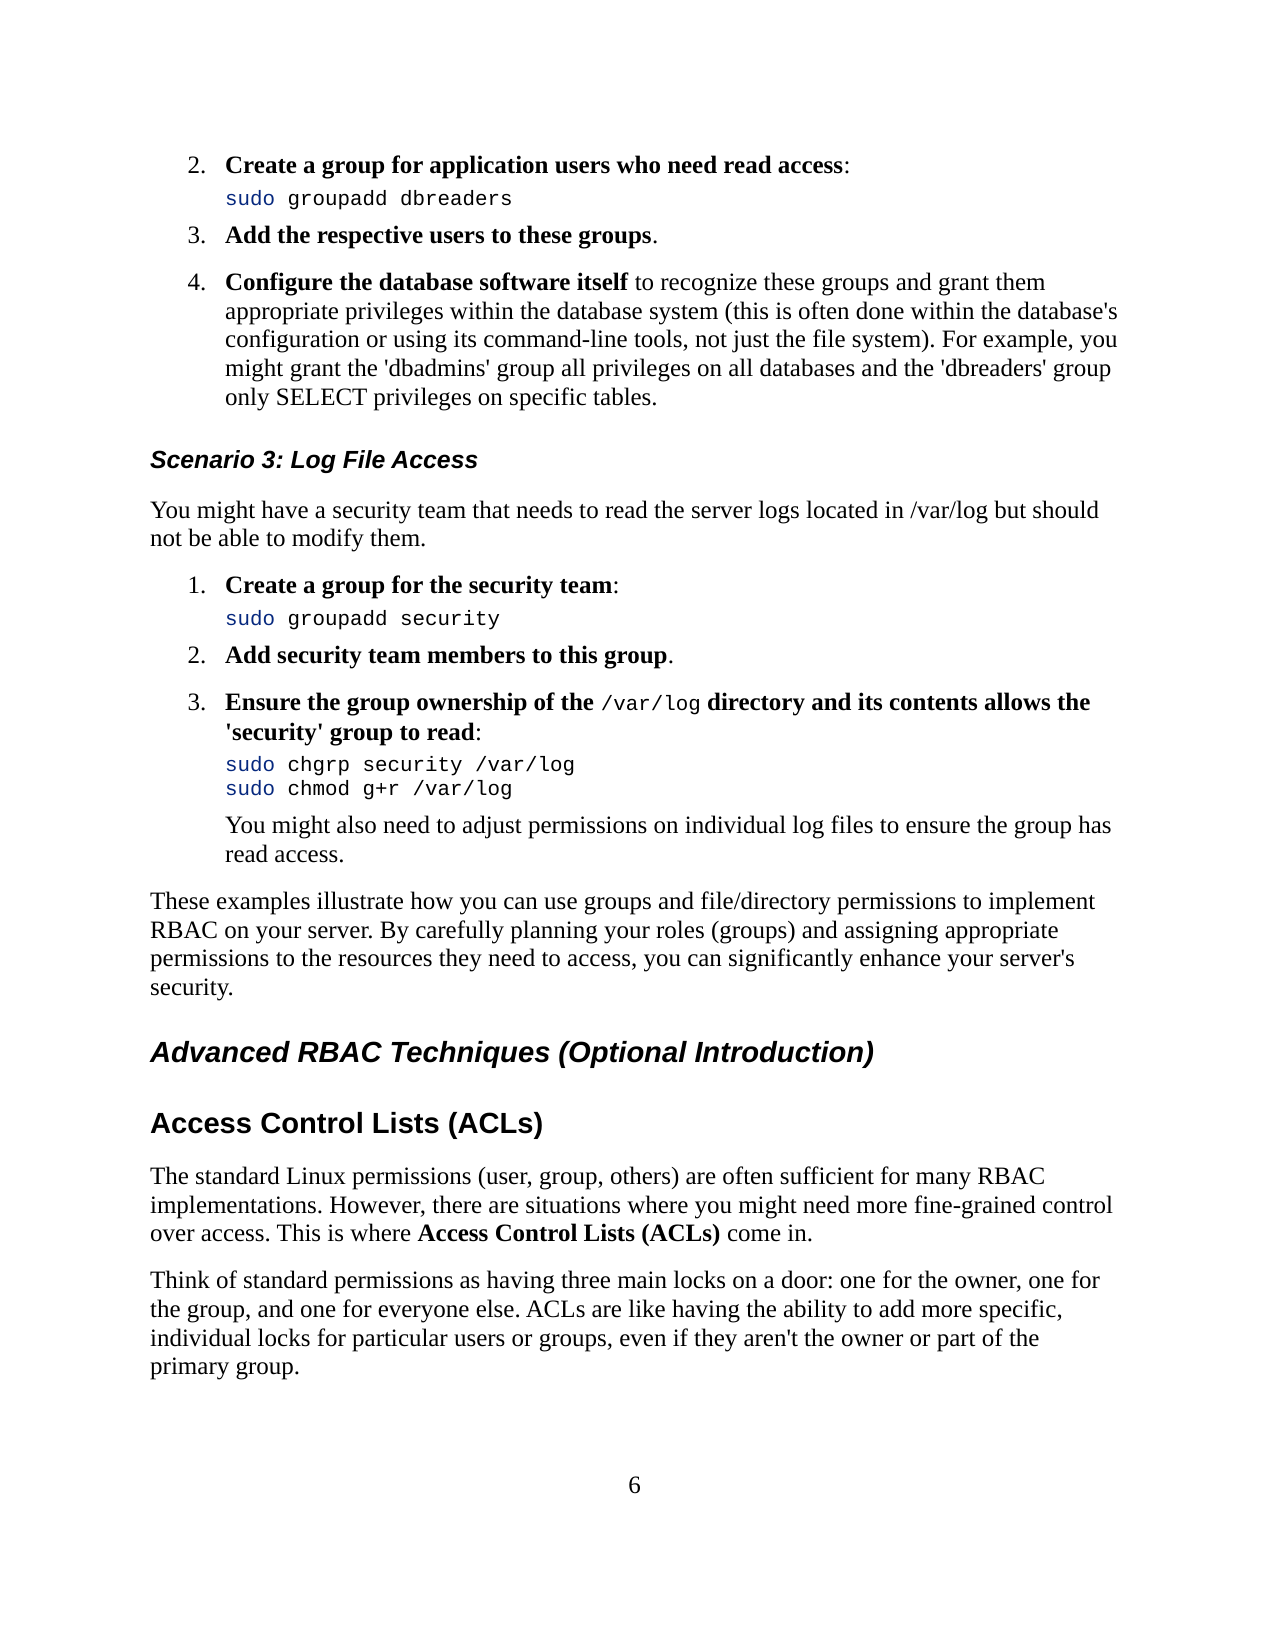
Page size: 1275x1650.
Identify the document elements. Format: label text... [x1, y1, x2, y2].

subtitle Scenario 3: Log File Access [150, 445, 1125, 473]
subtitle Advanced RBAC Techniques (Optional Introduction) [150, 1035, 1125, 1068]
list You might also need to adjust permissions on individual log files to ensure the group has read access. [187, 811, 1125, 868]
list Add security team members to this group. [187, 640, 1125, 669]
list sudo chgrp security /var/log [187, 754, 1125, 778]
text Think of standard permissions as having three main locks on a door: one for the owner, one for the group, and one for everyone else. ACLs are like having the ability to add more specific, individual locks for particular users or groups, even if they aren't the owner or part of the primary group. [150, 1265, 1125, 1380]
list Configure the database software itself to recognize these groups and grant them appropriate privileges within the database system (this is often done within the database's configuration or using its command-line tools, not just the file system). For example, you might grant the 'dbadmins' group all privileges on all databases and the 'dbreaders' group only SELECT privileges on specific tables. [187, 267, 1125, 411]
text These examples illustrate how you can use groups and file/directory permissions to implement RBAC on your server. By carefully planning your roles (groups) and assigning appropriate permissions to the resources they need to access, you can significantly enhance your server's security. [150, 886, 1125, 1001]
text The standard Linux permissions (user, group, others) are often sufficient for many RBAC implementations. However, there are situations where you might need more fine-grained control over access. This is where Access Control Lists (ACLs) come in. [150, 1161, 1125, 1247]
list sudo chmod g+r /var/log [187, 778, 1125, 802]
list sudo groupadd security [187, 608, 1125, 631]
subtitle Access Control Lists (ACLs) [150, 1106, 1125, 1139]
list sudo groupadd dbreaders [187, 188, 1125, 211]
list Create a group for the security team: [187, 570, 1125, 599]
list Add the respective users to these groups. [187, 220, 1125, 249]
list Create a group for application users who need read access: [187, 150, 1125, 179]
text You might have a security team that needs to read the server logs located in /var/log but should not be able to modify them. [150, 495, 1125, 552]
list Ensure the group ownership of the /var/log directory and its contents allows the 'security' group to read: [187, 687, 1125, 745]
